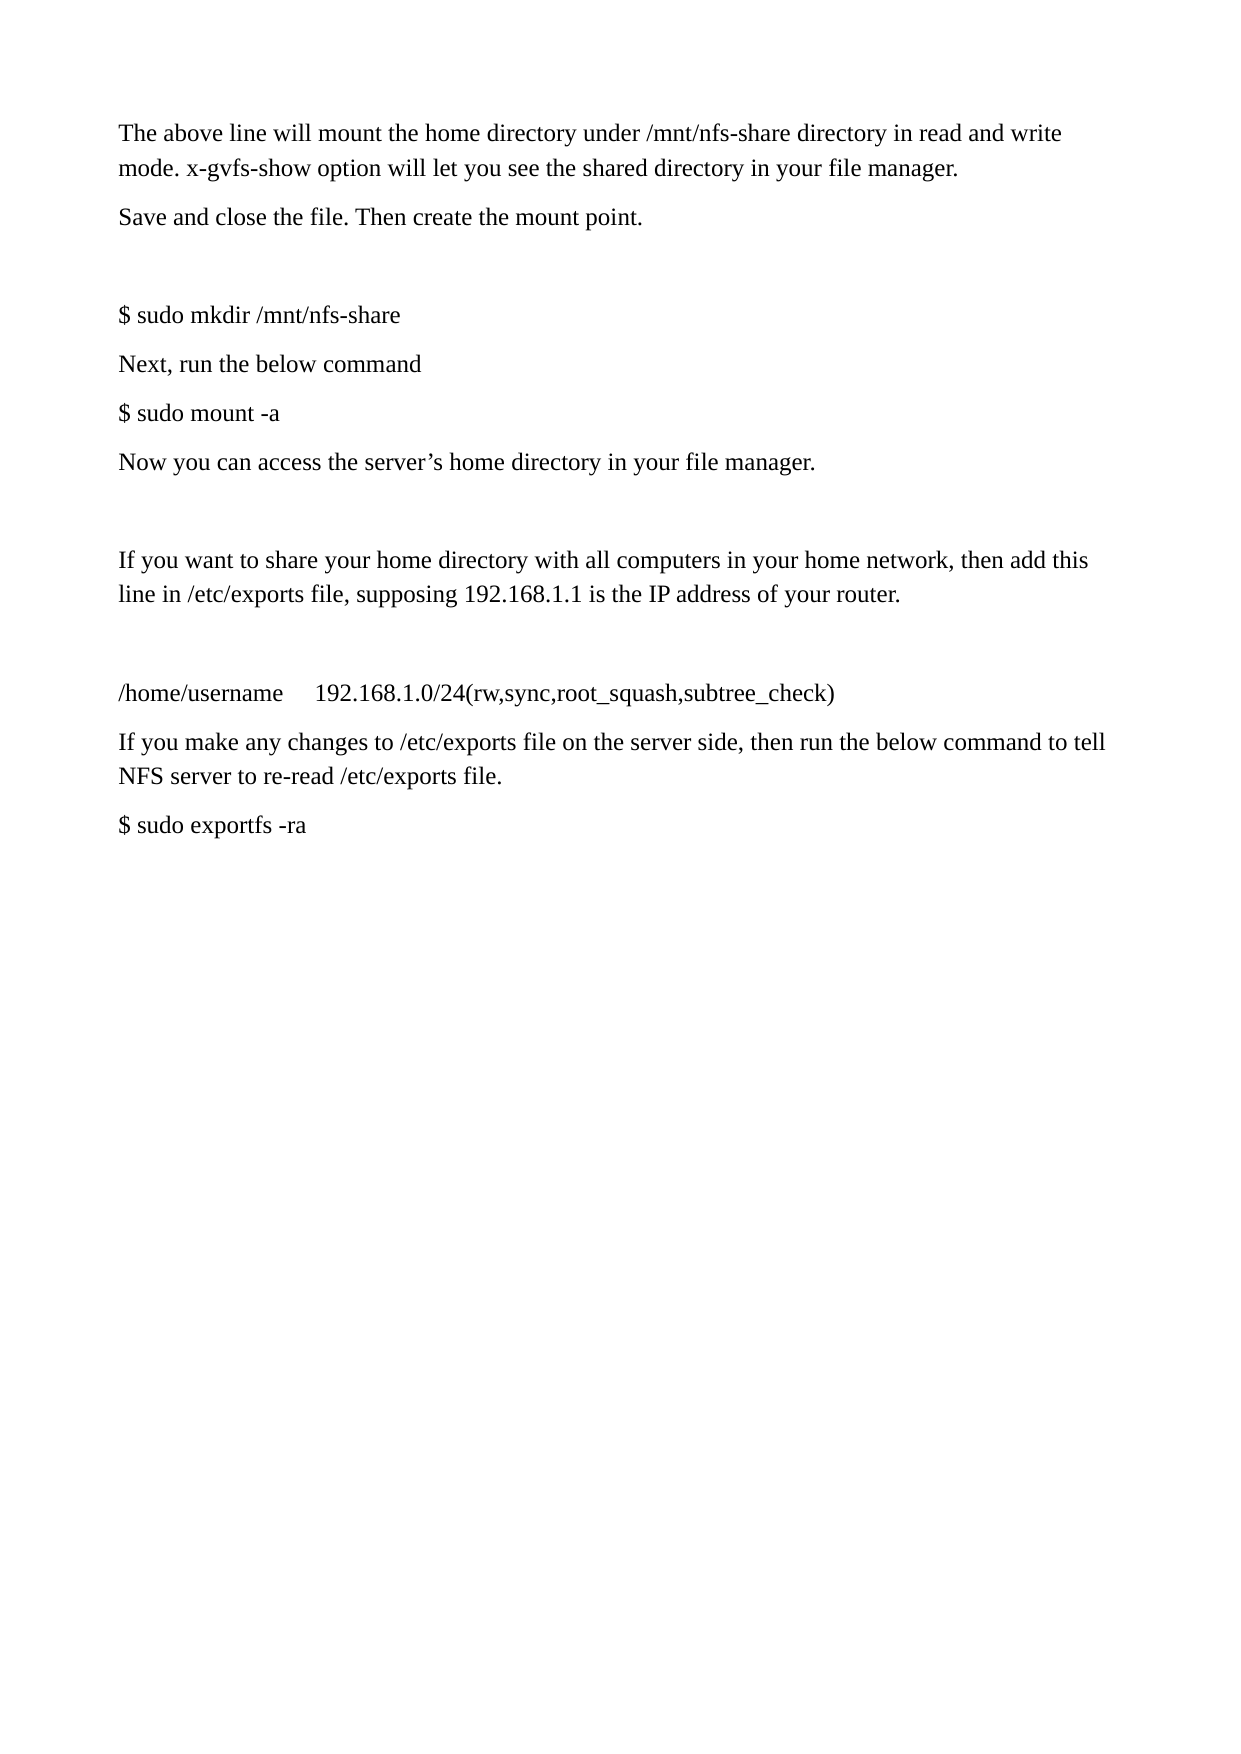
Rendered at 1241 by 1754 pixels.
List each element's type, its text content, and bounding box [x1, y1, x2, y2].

text /home/username 192.168.1.0/24(rw,sync,root_squash,subtree_check) [118, 678, 1122, 706]
text Save and close the file. Then create the mount point. [118, 202, 1122, 230]
text The above line will mount the home directory under /mnt/nfs-share directory in read and write mode. x-gvfs-show option will let you see the shared directory in your file manager. [118, 118, 1122, 181]
text If you want to share your home directory with all computers in your home network, then add this line in /etc/exports file, supposing 192.168.1.1 is the IP address of your router. [118, 545, 1122, 608]
text $ sudo exportfs -ra [118, 810, 1122, 839]
text $ sudo mount -a [118, 398, 1122, 427]
text If you make any changes to /etc/exports file on the server side, then run the below command to tell NFS server to re-read /etc/exports file. [118, 727, 1122, 790]
text Now you can access the server’s home directory in your file manager. [118, 447, 1122, 476]
text $ sudo mkdir /mnt/nfs-share [118, 300, 1122, 328]
text Next, run the below command [118, 349, 1122, 378]
